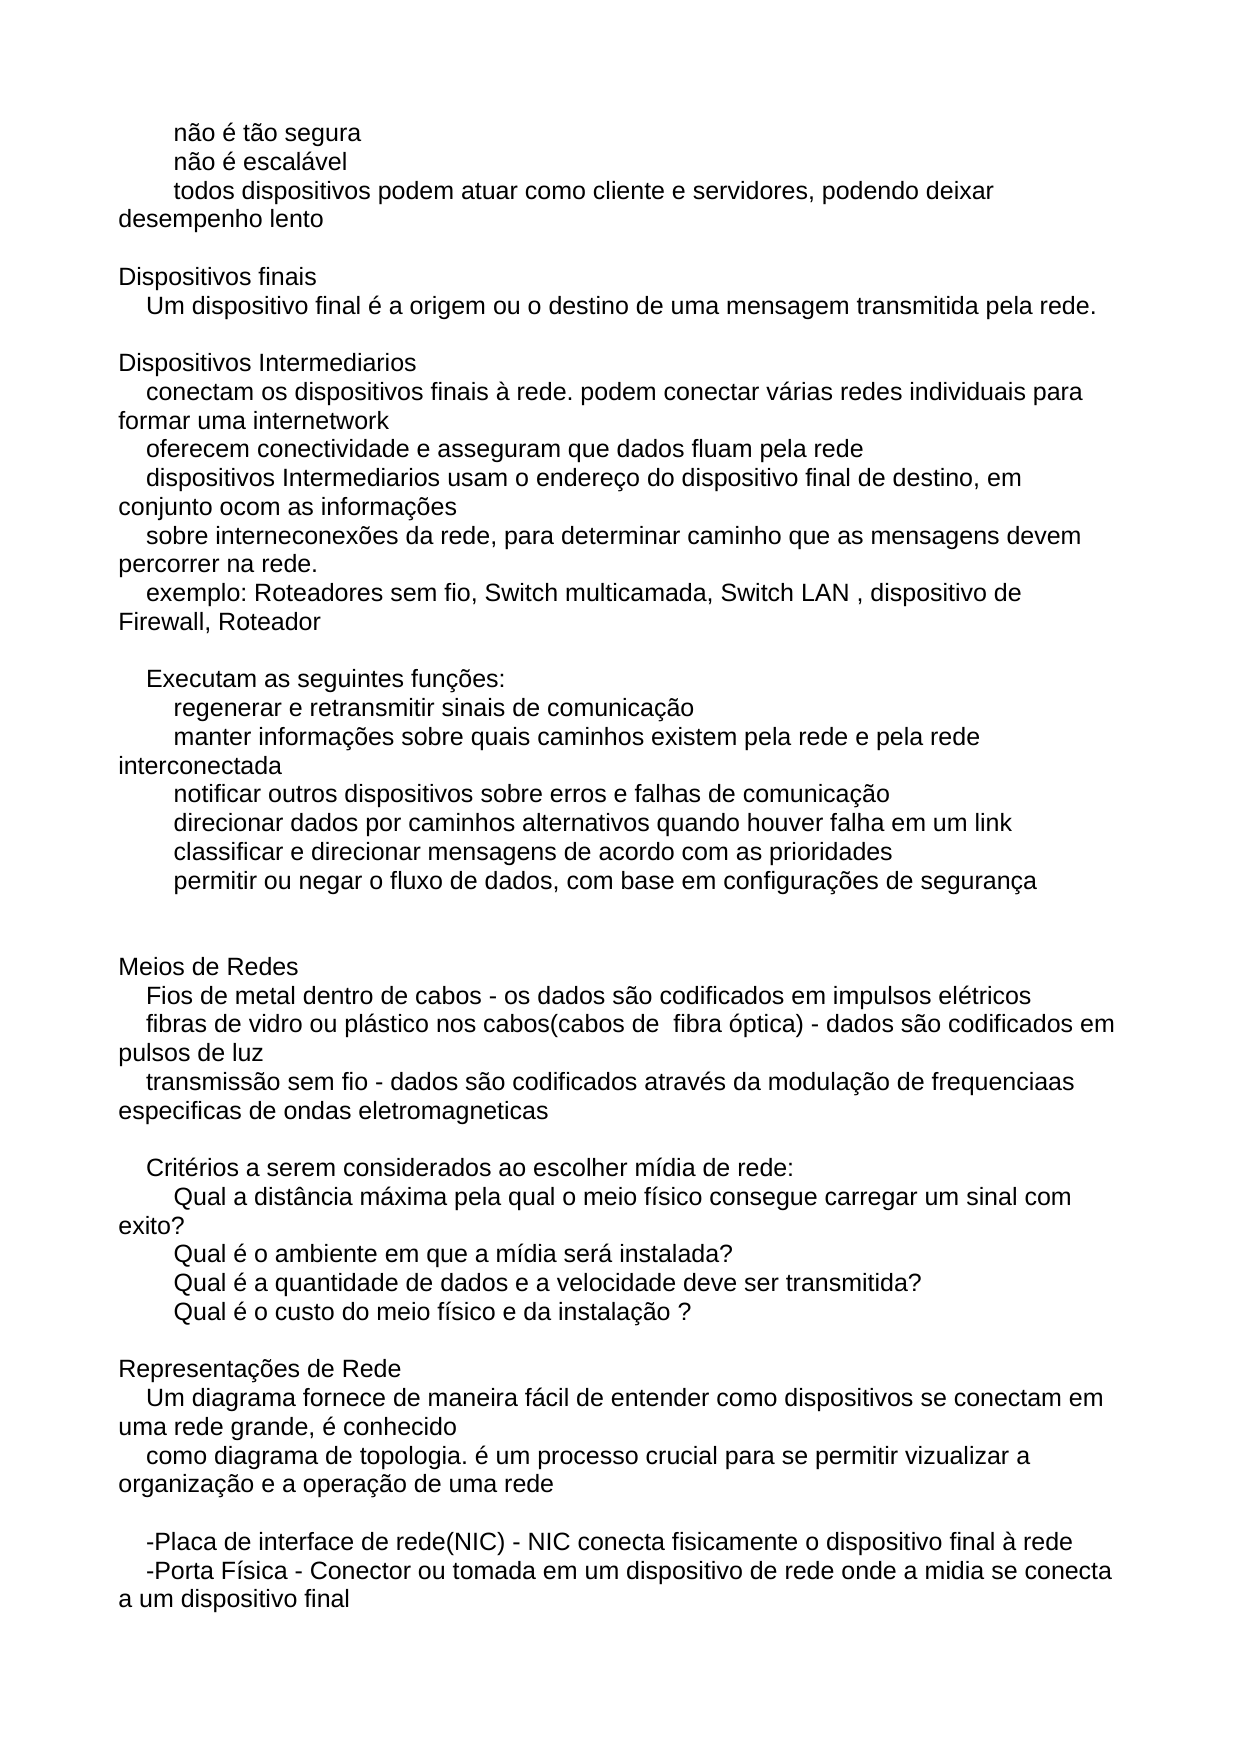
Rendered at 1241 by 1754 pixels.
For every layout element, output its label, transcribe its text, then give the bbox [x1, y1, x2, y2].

text Executam as seguintes funções: [118, 664, 1122, 693]
text Meios de Redes [118, 952, 1122, 981]
text todos dispositivos podem atuar como cliente e servidores, podendo deixar desempenho lento [118, 176, 1122, 233]
text oferecem conectividade e asseguram que dados fluam pela rede [118, 434, 1122, 463]
text manter informações sobre quais caminhos existem pela rede e pela rede interconectada [118, 722, 1122, 779]
text Fios de metal dentro de cabos - os dados são codificados em impulsos elétricos [118, 981, 1122, 1009]
text -Placa de interface de rede(NIC) - NIC conecta fisicamente o dispositivo final à rede [118, 1527, 1122, 1556]
text Dispositivos finais [118, 262, 1122, 291]
text Qual é o custo do meio físico e da instalação ? [118, 1297, 1122, 1326]
text direcionar dados por caminhos alternativos quando houver falha em um link [118, 808, 1122, 837]
text fibras de vidro ou plástico nos cabos(cabos de fibra óptica) - dados são codificados em pulsos de luz [118, 1009, 1122, 1067]
text Um dispositivo final é a origem ou o destino de uma mensagem transmitida pela rede. [118, 291, 1122, 319]
text Qual é a quantidade de dados e a velocidade deve ser transmitida? [118, 1268, 1122, 1297]
text Qual a distância máxima pela qual o meio físico consegue carregar um sinal com exito? [118, 1182, 1122, 1239]
text Um diagrama fornece de maneira fácil de entender como dispositivos se conectam em uma rede grande, é conhecido [118, 1383, 1122, 1441]
text dispositivos Intermediarios usam o endereço do dispositivo final de destino, em conjunto ocom as informações [118, 463, 1122, 521]
text Qual é o ambiente em que a mídia será instalada? [118, 1239, 1122, 1268]
text regenerar e retransmitir sinais de comunicação [118, 693, 1122, 722]
text Critérios a serem considerados ao escolher mídia de rede: [118, 1153, 1122, 1182]
text transmissão sem fio - dados são codificados através da modulação de frequenciaas especificas de ondas eletromagneticas [118, 1067, 1122, 1124]
text sobre interneconexões da rede, para determinar caminho que as mensagens devem percorrer na rede. [118, 521, 1122, 578]
text notificar outros dispositivos sobre erros e falhas de comunicação [118, 779, 1122, 808]
text não é tão segura [118, 118, 1122, 147]
text não é escalável [118, 147, 1122, 176]
text classificar e direcionar mensagens de acordo com as prioridades [118, 837, 1122, 866]
text -Porta Física - Conector ou tomada em um dispositivo de rede onde a midia se conecta a um dispositivo final [118, 1556, 1122, 1613]
text conectam os dispositivos finais à rede. podem conectar várias redes individuais para formar uma internetwork [118, 377, 1122, 434]
text exemplo: Roteadores sem fio, Switch multicamada, Switch LAN , dispositivo de Firewall, Roteador [118, 578, 1122, 636]
text como diagrama de topologia. é um processo crucial para se permitir vizualizar a organização e a operação de uma rede [118, 1441, 1122, 1498]
text Dispositivos Intermediarios [118, 348, 1122, 377]
text permitir ou negar o fluxo de dados, com base em configurações de segurança [118, 866, 1122, 894]
text Representações de Rede [118, 1354, 1122, 1383]
